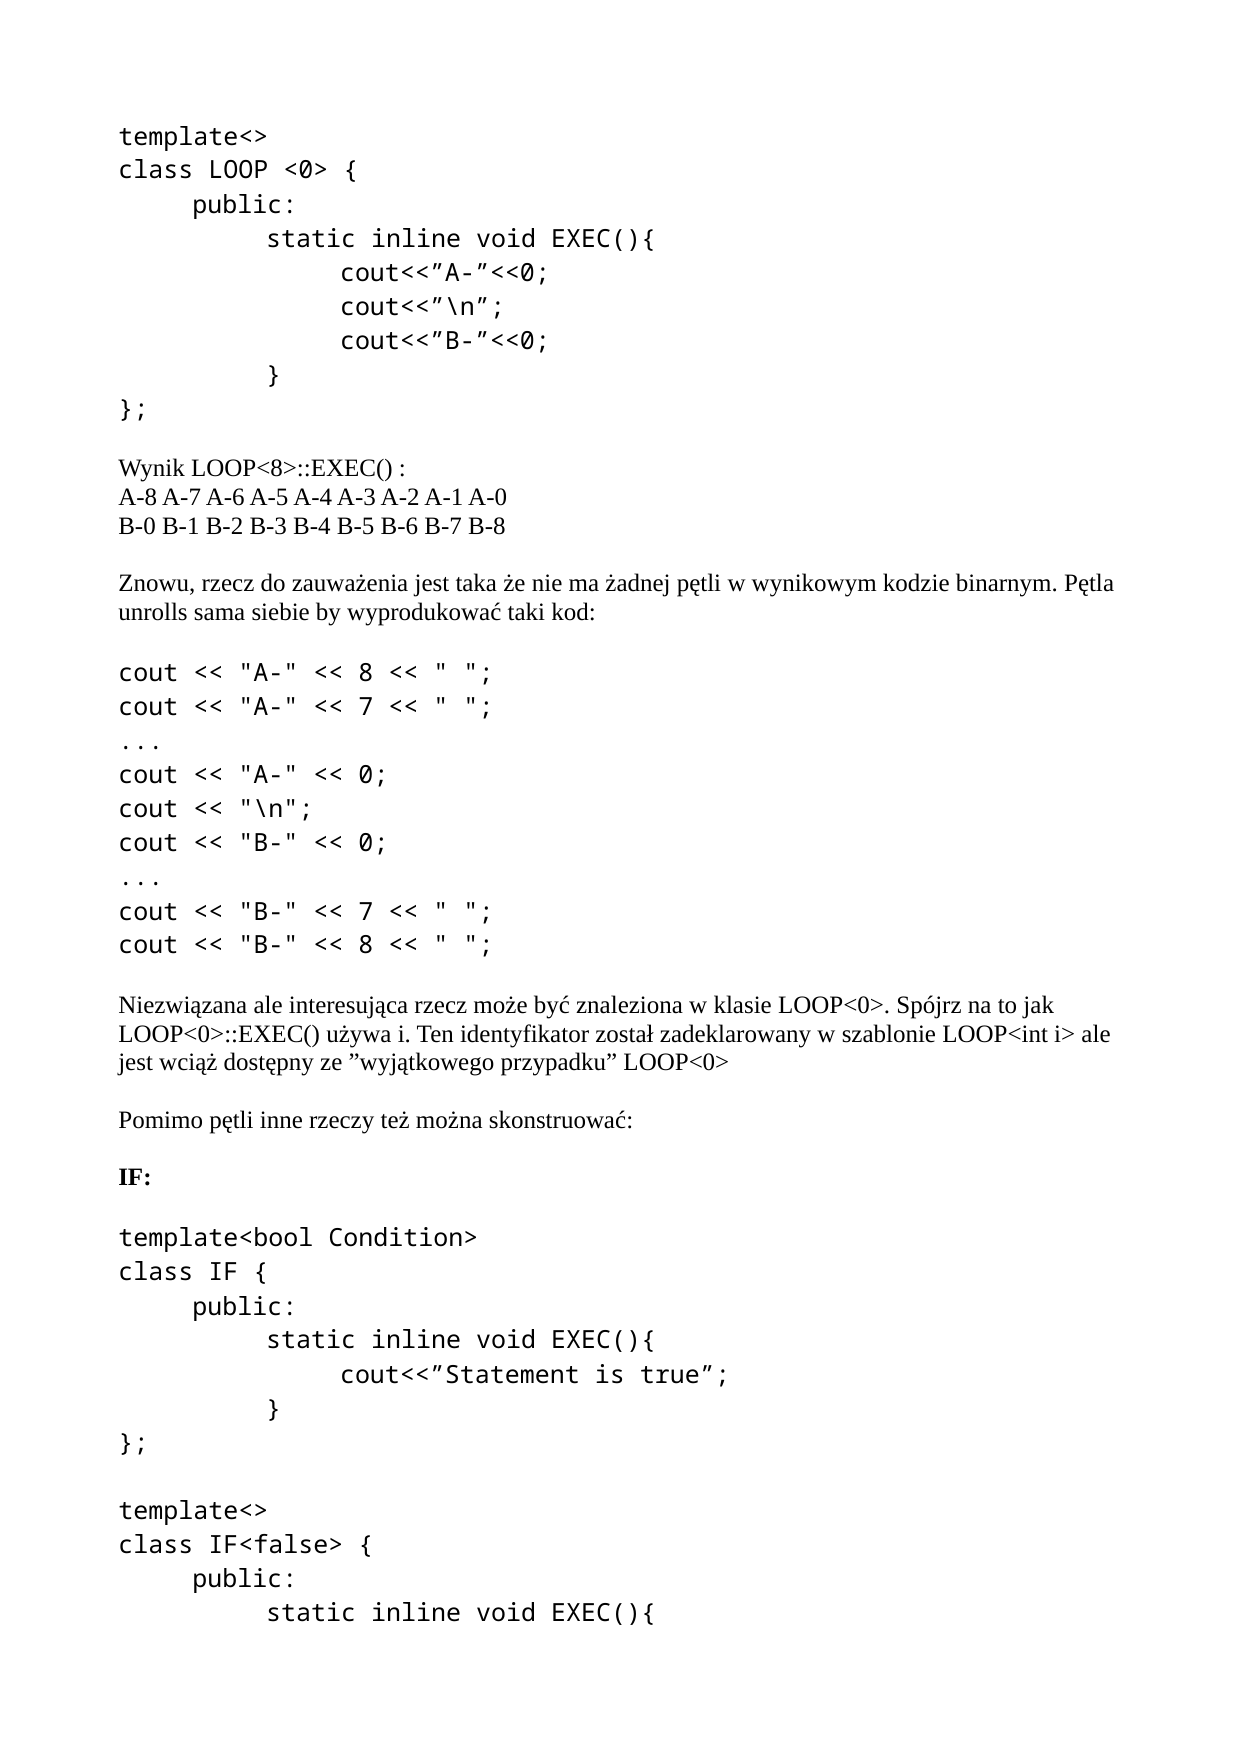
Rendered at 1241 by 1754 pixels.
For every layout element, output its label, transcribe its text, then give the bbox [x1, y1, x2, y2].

text cout<<”Statement is true”; [118, 1356, 1122, 1390]
text A-8 A-7 A-6 A-5 A-4 A-3 A-2 A-1 A-0 [118, 482, 1122, 511]
text cout<<”A-”<<0; [118, 254, 1122, 288]
text class IF<false> { [118, 1527, 1122, 1561]
text template<bool Condition> [118, 1220, 1122, 1254]
text template<> [118, 1492, 1122, 1527]
text cout<<”\n”; [118, 288, 1122, 322]
text template<> [118, 118, 1122, 152]
text public: [118, 1561, 1122, 1595]
text public: [118, 186, 1122, 220]
text Wynik LOOP<8>::EXEC() : [118, 453, 1122, 482]
text Niezwiązana ale interesująca rzecz może być znaleziona w klasie LOOP<0>. Spójrz na to jak LOOP<0>::EXEC() używa i. Ten identyfikator został zadeklarowany w szablonie LOOP<int i> ale jest wciąż dostępny ze ”wyjątkowego przypadku” LOOP<0> [118, 990, 1122, 1076]
text cout << "\n"; [118, 791, 1122, 825]
text class LOOP <0> { [118, 152, 1122, 186]
text static inline void EXEC(){ [118, 220, 1122, 254]
text Pomimo pętli inne rzeczy też można skonstruować: [118, 1105, 1122, 1134]
text ... [118, 859, 1122, 893]
text } [118, 357, 1122, 391]
text IF: [118, 1162, 1122, 1191]
text cout << "A-" << 0; [118, 757, 1122, 791]
text ... [118, 723, 1122, 757]
text public: [118, 1288, 1122, 1322]
text }; [118, 391, 1122, 425]
text static inline void EXEC(){ [118, 1595, 1122, 1629]
text cout << "B-" << 0; [118, 825, 1122, 859]
text cout<<”B-”<<0; [118, 322, 1122, 357]
text } [118, 1390, 1122, 1424]
text cout << "A-" << 7 << " "; [118, 689, 1122, 723]
text static inline void EXEC(){ [118, 1322, 1122, 1356]
text }; [118, 1424, 1122, 1458]
text B-0 B-1 B-2 B-3 B-4 B-5 B-6 B-7 B-8 [118, 511, 1122, 540]
text cout << "B-" << 8 << " "; [118, 927, 1122, 961]
text cout << "B-" << 7 << " "; [118, 893, 1122, 927]
text class IF { [118, 1254, 1122, 1288]
text Znowu, rzecz do zauważenia jest taka że nie ma żadnej pętli w wynikowym kodzie binarnym. Pętla unrolls sama siebie by wyprodukować taki kod: [118, 568, 1122, 626]
text cout << "A-" << 8 << " "; [118, 655, 1122, 689]
